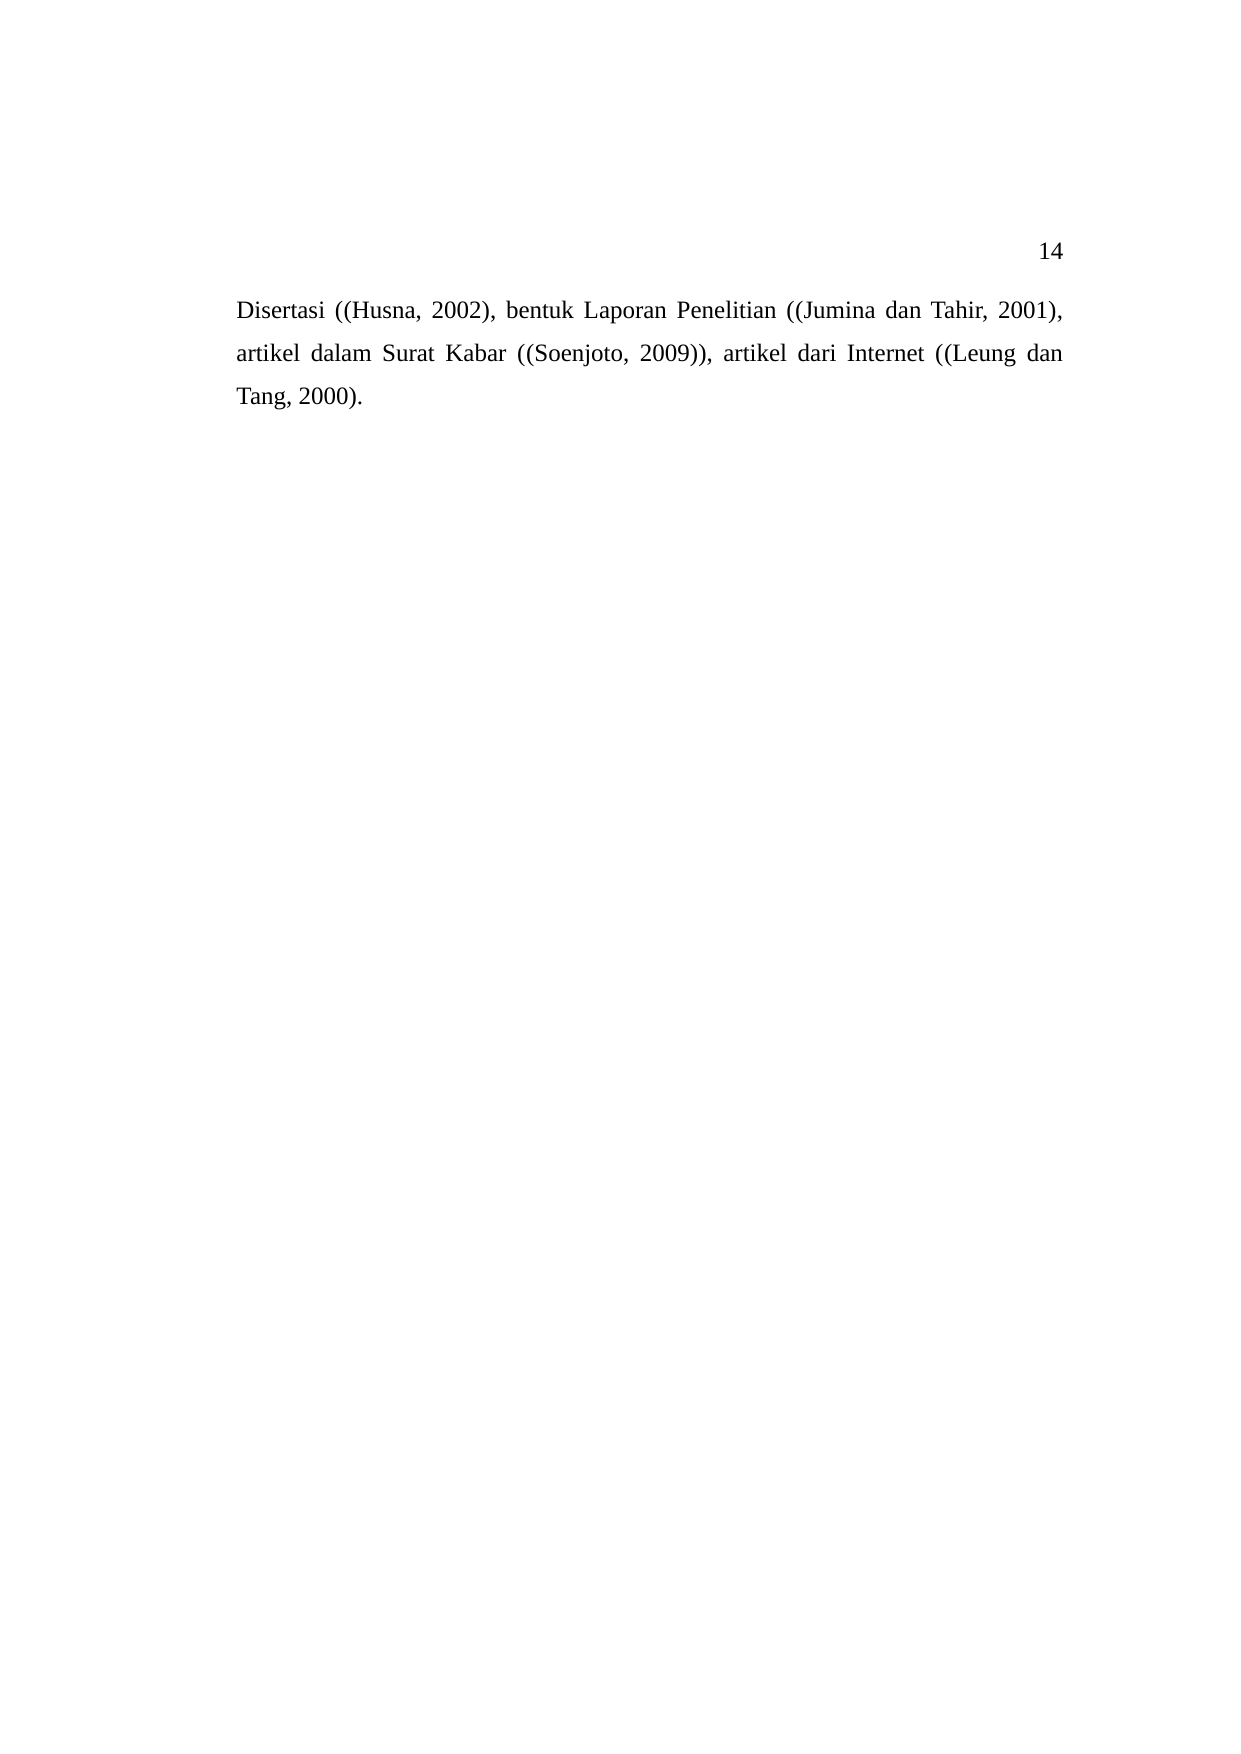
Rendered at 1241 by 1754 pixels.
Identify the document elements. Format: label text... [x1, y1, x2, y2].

text Disertasi ((Husna, 2002), bentuk Laporan Penelitian ((Jumina dan Tahir, 2001), artikel dalam Surat Kabar ((Soenjoto, 2009)), artikel dari Internet ((Leung dan Tang, 2000). [236, 295, 1063, 410]
